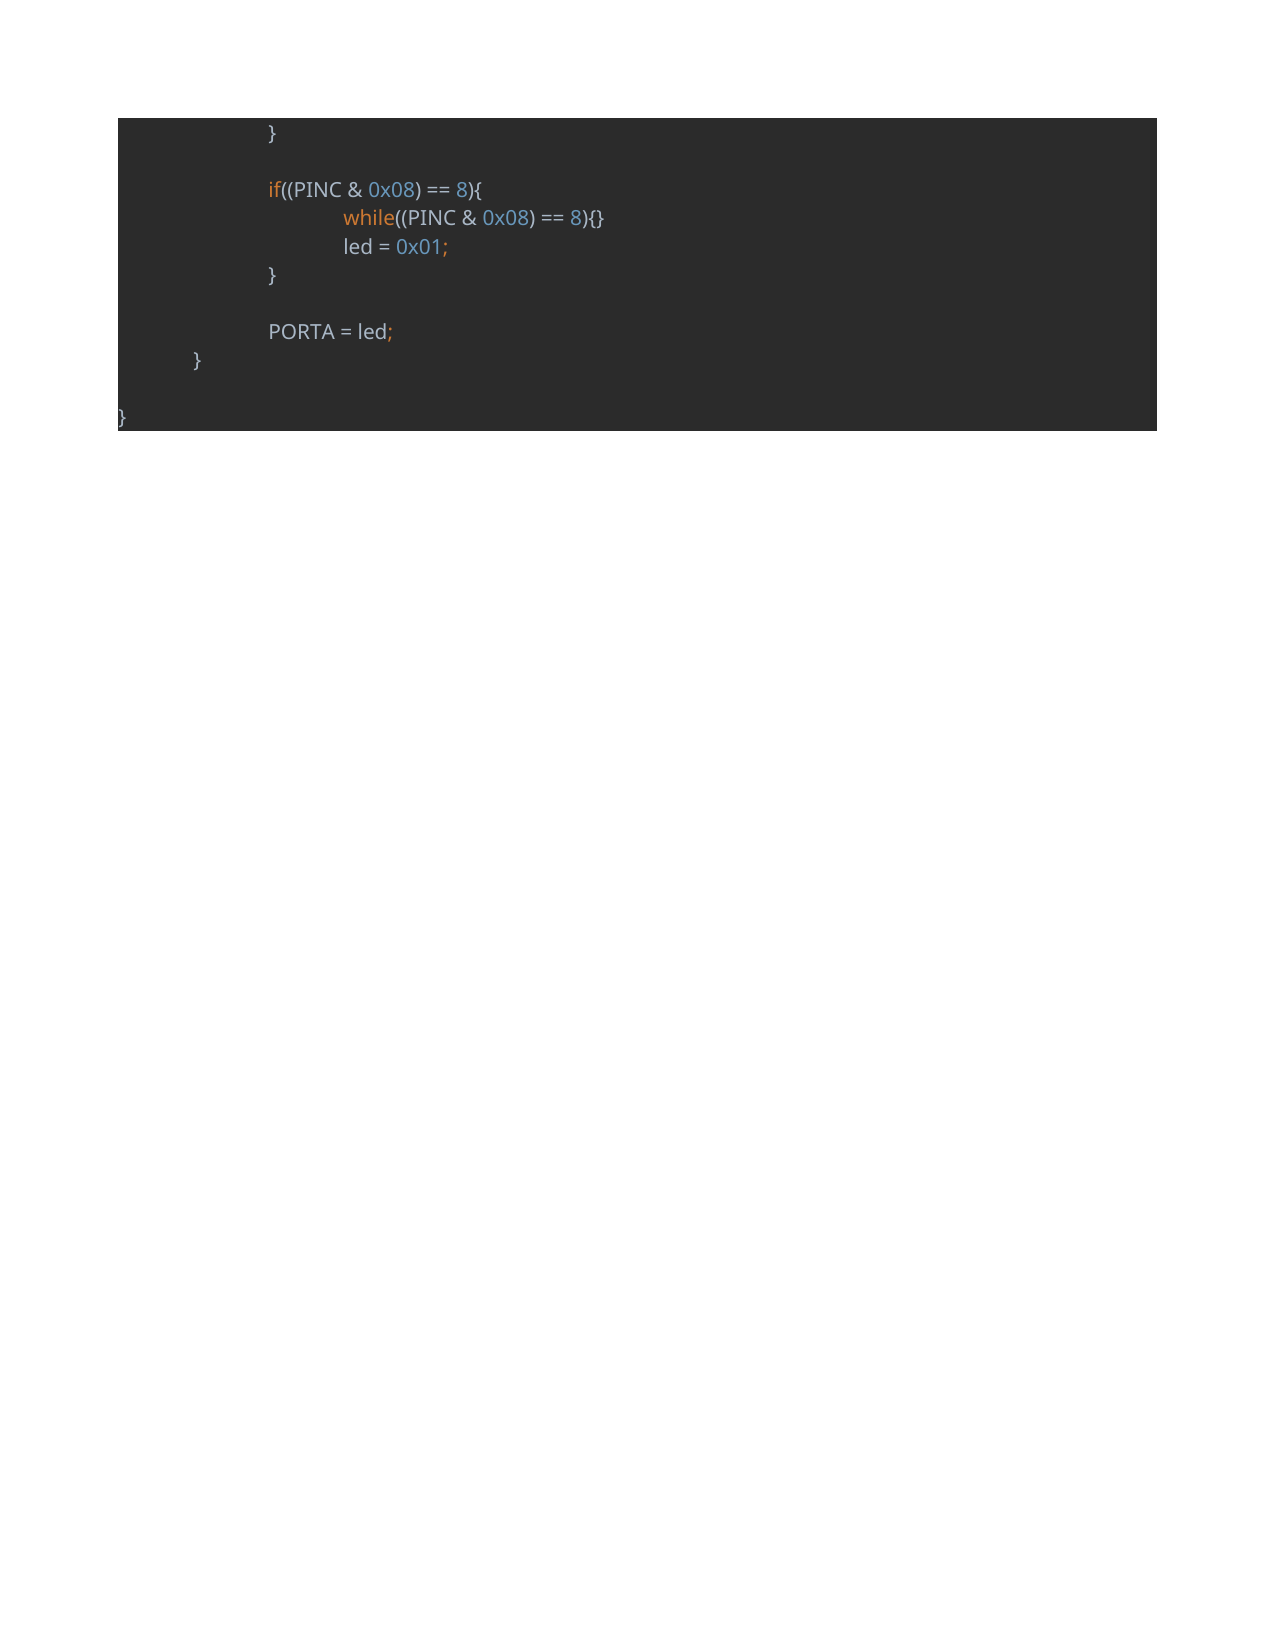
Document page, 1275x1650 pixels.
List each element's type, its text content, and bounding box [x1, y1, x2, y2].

text } if((PINC & 0x08) == 8){ while((PINC & 0x08) == 8){} led = 0x01; } PORTA = led; } } [118, 118, 1157, 431]
